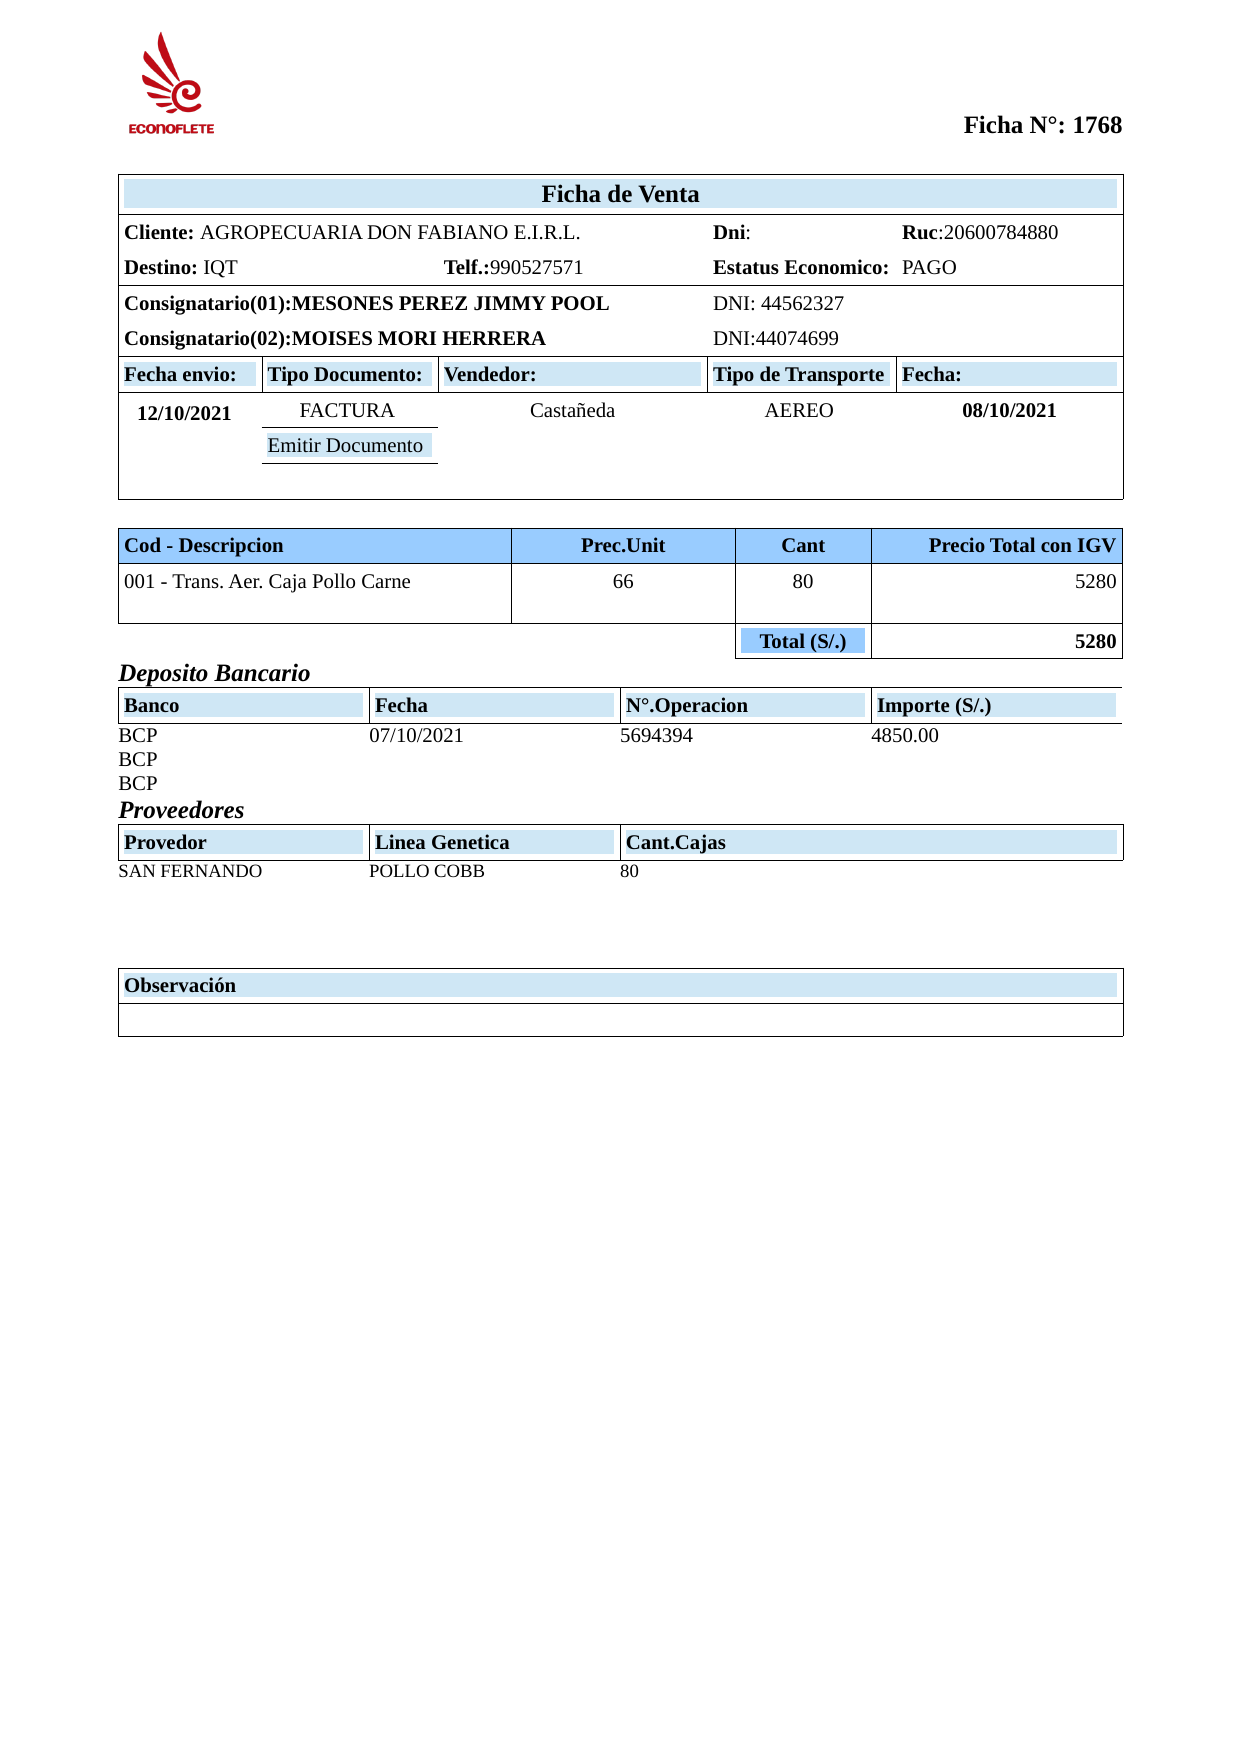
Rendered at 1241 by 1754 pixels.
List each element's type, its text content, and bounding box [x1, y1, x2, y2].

table_cell DNI:44074699 [707, 321, 1123, 356]
table_cell 80 [736, 564, 871, 623]
table_cell Cliente: AGROPECUARIA DON FABIANO E.I.R.L. [119, 215, 707, 249]
table_cell [369, 946, 620, 967]
table_cell 4850.00 [871, 724, 1122, 747]
table_cell Vendedor: [439, 357, 707, 392]
table_cell Consignatario(02):MOISES MORI HERRERA [119, 321, 707, 356]
table_cell BCP [118, 724, 369, 747]
table_cell Tipo de Transporte [708, 357, 896, 392]
table_cell FACTURA [262, 393, 438, 427]
table_cell BCP [118, 747, 369, 771]
table_cell Fecha: [897, 357, 1123, 392]
text Deposito Bancario [118, 658, 1122, 687]
table_header Cod - Descripcion [119, 529, 511, 563]
table_cell 66 [512, 564, 735, 623]
table_cell 08/10/2021 [896, 393, 1123, 498]
table_cell Fecha envio: [119, 357, 262, 392]
table_cell [620, 771, 871, 795]
table_cell Dni: [707, 215, 896, 249]
table_cell POLLO COBB [369, 861, 620, 881]
table_header Banco [119, 688, 369, 723]
table_header Observación [119, 969, 1123, 1003]
table_cell [118, 881, 369, 903]
table_cell [369, 924, 620, 946]
table_header Cant [736, 529, 871, 563]
table_cell Castañeda [438, 393, 707, 498]
table_cell 001 - Trans. Aer. Caja Pollo Carne [119, 564, 511, 623]
table_cell 5280 [872, 624, 1122, 658]
table_cell [118, 924, 369, 946]
table_cell [871, 771, 1122, 795]
table_header Provedor [119, 825, 369, 859]
table_header Linea Genetica [370, 825, 620, 859]
table_cell [620, 924, 1123, 946]
table_cell DNI: 44562327 [707, 286, 1123, 321]
table_cell 12/10/2021 [119, 393, 262, 498]
table_cell 5280 [872, 564, 1122, 623]
table_cell PAGO [896, 249, 1123, 285]
table_cell [118, 946, 369, 967]
table_cell Ruc:20600784880 [896, 215, 1123, 249]
table_cell Estatus Economico: [707, 249, 896, 285]
table_header Importe (S/.) [872, 688, 1122, 723]
picture [118, 31, 225, 134]
table_cell [620, 881, 1123, 903]
table_header Precio Total con IGV [872, 529, 1122, 563]
table_header N°.Operacion [621, 688, 871, 723]
table_cell Emitir Documento [262, 428, 438, 463]
table_cell [369, 903, 620, 924]
table_cell [871, 747, 1122, 771]
table_cell 80 [620, 861, 1123, 881]
table_cell [620, 946, 1123, 967]
table_cell BCP [118, 771, 369, 795]
table_cell [118, 903, 369, 924]
table_cell SAN FERNANDO [118, 861, 369, 881]
table_cell Telf.:990527571 [438, 249, 707, 285]
table_cell [118, 624, 511, 658]
table_cell [369, 881, 620, 903]
table_cell [262, 464, 438, 498]
table_cell [369, 771, 620, 795]
table_cell Total (S/.) [736, 624, 871, 658]
table_cell [620, 747, 871, 771]
table_cell [511, 624, 735, 658]
table_header Fecha [370, 688, 620, 723]
table_cell [119, 1004, 1123, 1036]
table_cell Destino: IQT [119, 249, 438, 285]
table_cell [620, 903, 1123, 924]
table_cell 07/10/2021 [369, 724, 620, 747]
table_cell [369, 747, 620, 771]
table_cell 5694394 [620, 724, 871, 747]
table_cell Tipo Documento: [263, 357, 438, 392]
table_cell AEREO [707, 393, 896, 498]
text Proveedores [118, 795, 1122, 824]
table_cell Consignatario(01):MESONES PEREZ JIMMY POOL [119, 286, 707, 321]
table_header Cant.Cajas [621, 825, 1123, 859]
table_header Prec.Unit [512, 529, 735, 563]
table_header Ficha de Venta [119, 175, 1123, 214]
